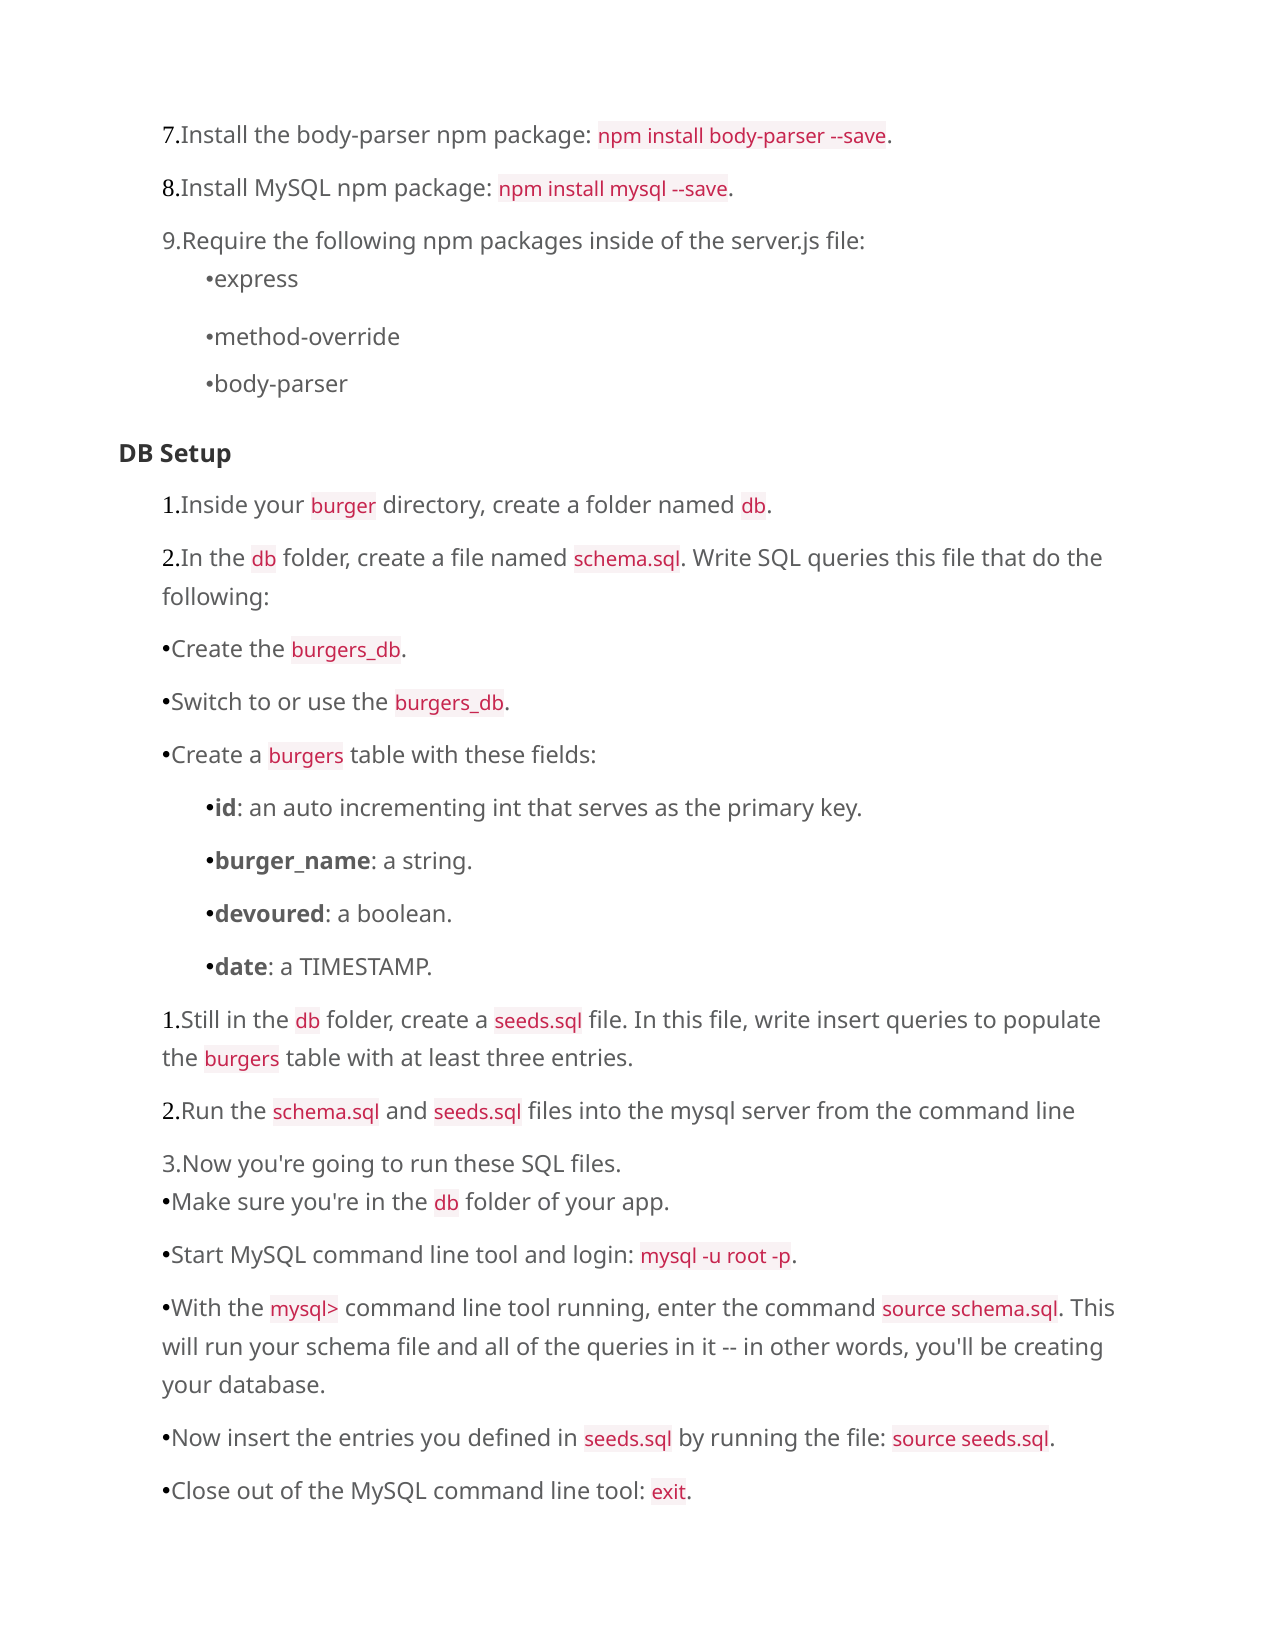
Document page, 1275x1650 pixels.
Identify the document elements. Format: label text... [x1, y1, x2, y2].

list Inside your burger directory, create a folder named db. [118, 489, 1157, 521]
list Close out of the MySQL command line tool: exit. [118, 1474, 1157, 1506]
list Still in the db folder, create a seeds.sql file. In this file, write insert queries to populate the burgers table with at least three entries. [118, 1003, 1157, 1073]
list id: an auto incrementing int that serves as the primary key. [118, 792, 1157, 823]
list In the db folder, create a file named schema.sql. Write SQL queries this file that do the following: [118, 542, 1157, 612]
list Install MySQL npm package: npm install mysql --save. [118, 171, 1157, 203]
list Now insert the entries you defined in seeds.sql by running the file: source seeds.sql. [118, 1421, 1157, 1453]
list body-parser [118, 368, 1157, 399]
list With the mysql> command line tool running, enter the command source schema.sql. This will run your schema file and all of the queries in it -- in other words, you'll be creating your database. [118, 1292, 1157, 1400]
list Create a burgers table with these fields: [118, 739, 1157, 771]
list burger_name: a string. [118, 844, 1157, 876]
list Start MySQL command line tool and login: mysql -u root -p. [118, 1239, 1157, 1271]
list Install the body-parser npm package: npm install body-parser --save. [118, 118, 1157, 150]
subtitle DB Setup [118, 436, 1157, 470]
list Make sure you're in the db folder of your app. [118, 1186, 1157, 1218]
list Now you're going to run these SQL files. [118, 1147, 1157, 1179]
list Require the following npm packages inside of the server.js file: [118, 224, 1157, 256]
list express [118, 262, 1157, 294]
list Create the burgers_db. [118, 633, 1157, 665]
list date: a TIMESTAMP. [118, 950, 1157, 982]
list method-override [118, 320, 1157, 352]
list Switch to or use the burgers_db. [118, 686, 1157, 718]
list Run the schema.sql and seeds.sql files into the mysql server from the command line [118, 1094, 1157, 1126]
list devoured: a boolean. [118, 897, 1157, 929]
